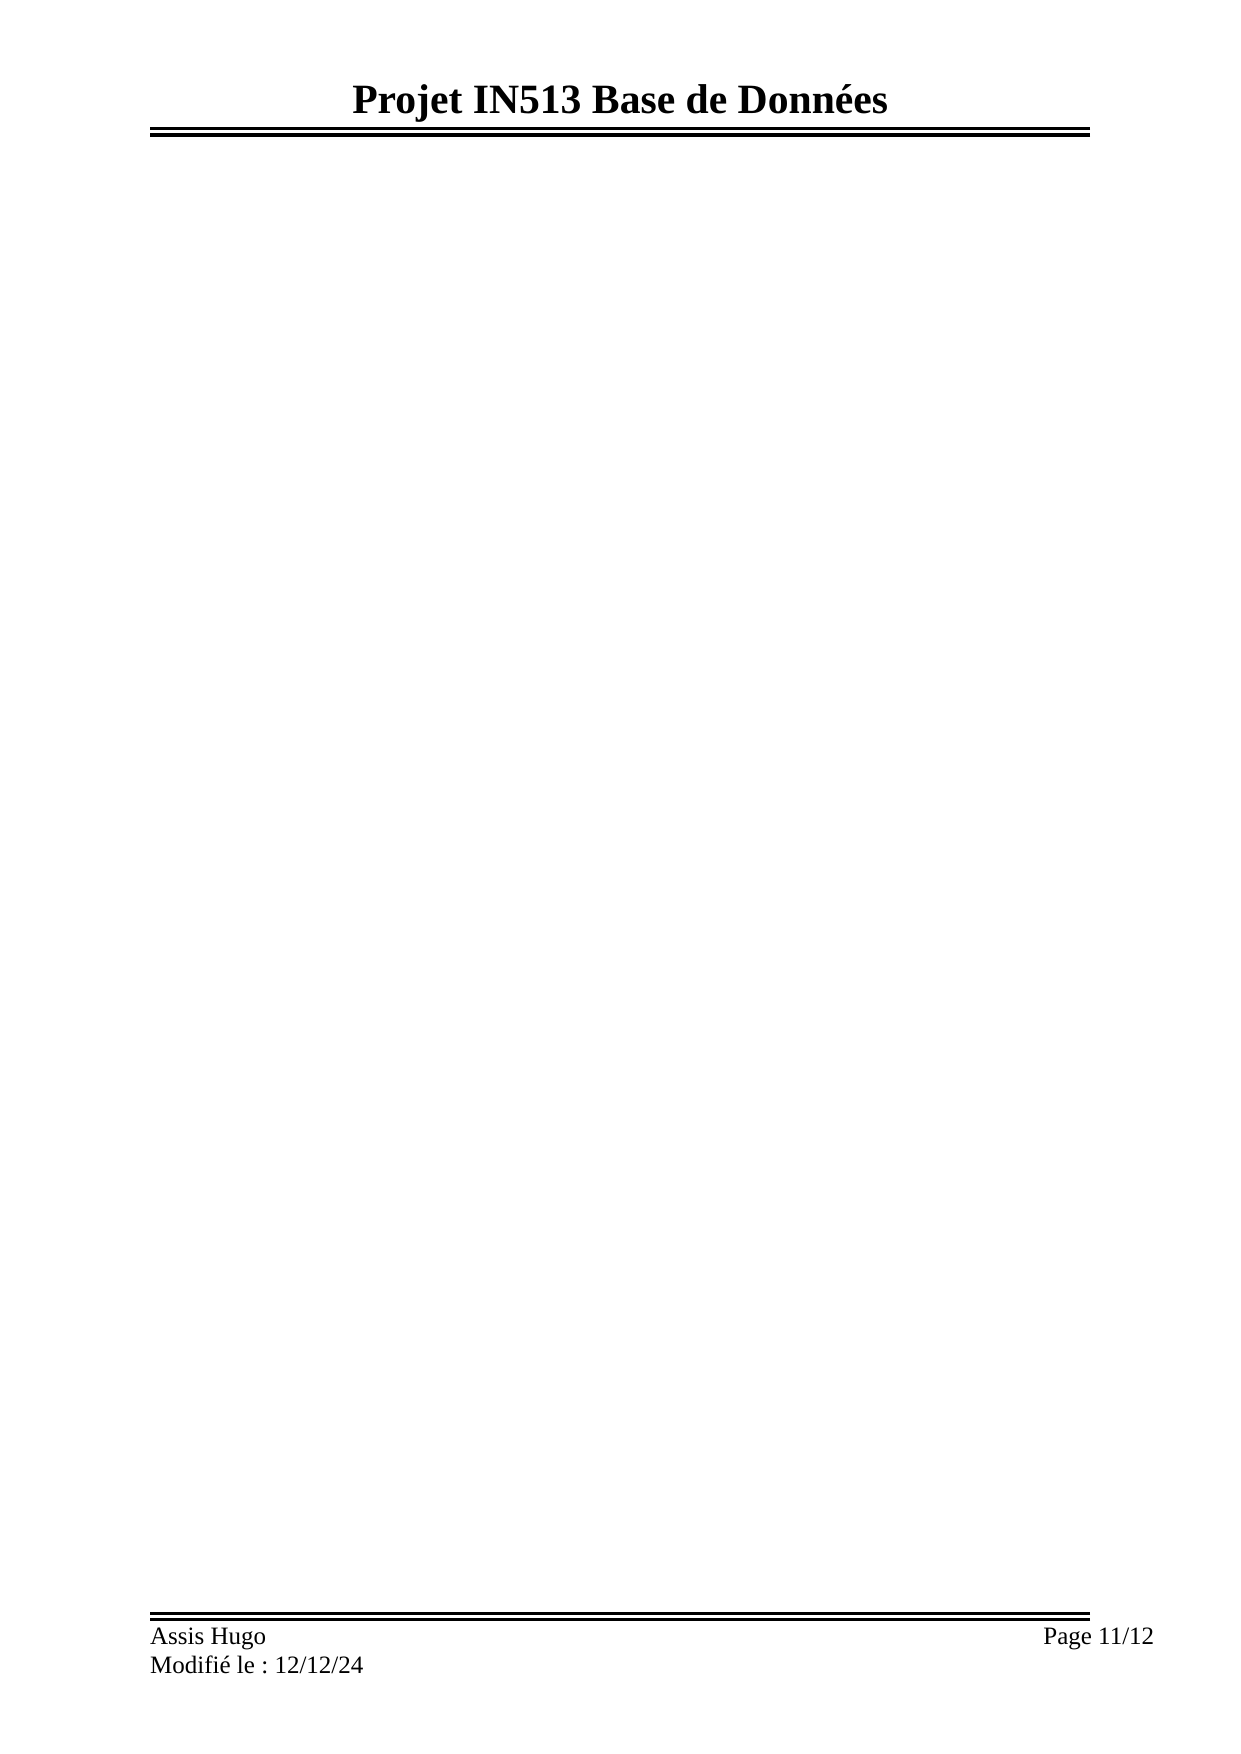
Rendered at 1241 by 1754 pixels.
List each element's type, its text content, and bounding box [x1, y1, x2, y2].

text RAISE_APPLICATION_ERROR(-20004, 'Le numéro de Sécurité Sociale contient des erreurs ! La clé vaut: ' || check_digits || ' elle devrait être de: ' || calculated_check); [224, 1368, 1090, 1417]
list Création des triggers : [210, 226, 1090, 259]
text DECLARE [224, 598, 1090, 622]
list Second trigger [224, 1465, 1090, 1494]
text END IF; [224, 1032, 1090, 1056]
text IF NOT REGEXP_LIKE(numeric_part, '^[0-9]+$') THEN [224, 959, 1090, 983]
text IF check_digits != calculated_check THEN [224, 1344, 1090, 1368]
text RAISE_APPLICATION_ERROR(-20003, 'Le numéro de Sécurité Sociale et la date de naissance ne correspondent pas !'); [224, 1176, 1090, 1224]
text END IF; [224, 1224, 1090, 1248]
text RAISE_APPLICATION_ERROR(-20001, 'Le numéro de Sécurité Sociale doit être de 15 caractères ! Il est de: ' || LENGTH(:NEW.Securite_Sociale) || ' caractères'); [224, 815, 1090, 863]
text birth_date := TO_CHAR(:NEW.Date_Naissance, 'YYMM'); [224, 1128, 1090, 1152]
text BEFORE INSERT OR UPDATE ON Client FOR EACH ROW [224, 550, 1090, 574]
text END IF; [224, 1417, 1090, 1441]
text IF TO_NUMBER(birth_date) != TO_NUMBER(date_digits) THEN [224, 1152, 1090, 1176]
list Le numéro à la fin est correct, en calculant la somme de contrôle [260, 467, 1090, 497]
text calculated_check NUMBER; -- The result of the formula calculation [224, 719, 1090, 743]
text Le premier trigger concerne la création d’une entrée dans la table CLIENT. Il faut ainsi s’assurer que le numéro de sécurité sociale soit valide. Pour cela il faut remplir les conditions suivantes : [224, 289, 1090, 378]
text IF LENGTH(:NEW.Securite_Sociale) != 15 THEN [224, 791, 1090, 815]
text numeric_part CHAR(13); -- To extract the first 13 digits [224, 622, 1090, 647]
list Le numéro est de longueur 15 [260, 378, 1090, 407]
text date_digits := SUBSTR(:NEW.Securite_Sociale, 2, 4); [224, 1104, 1090, 1128]
text calculated_check := 97 - MOD(TO_NUMBER(numeric_part), 97); [224, 1320, 1090, 1344]
text CREATE OR REPLACE TRIGGER validate_securite_sociale [224, 526, 1090, 550]
list La chaîne de caractères ne contient que des chiffres [260, 407, 1090, 437]
list Les dates de naissance dans le numéro et dans la colonne sont les mêmes [260, 437, 1090, 467]
text RAISE_APPLICATION_ERROR(-20002, 'Le numéro de Sécurité Sociale doit contenir uniquement des chiffres !'); [224, 983, 1090, 1032]
text On obtient ainsi le code suivant : [224, 497, 1090, 526]
text check_digits CHAR(2); -- To extract the last 2 digits [224, 647, 1090, 671]
text birth_date CHAR(4); -- To extract the date from the field [224, 695, 1090, 719]
text -- Compare the field and the SS number to ensure they match [224, 1080, 1090, 1104]
text -- Ensure Securite_Sociale is exactly 15 characters long [224, 767, 1090, 791]
text -- Ensure the numeric part is valid (contains only digits) [224, 911, 1090, 935]
text END; [224, 1441, 1090, 1465]
text numeric_part := SUBSTR(:NEW.Securite_Sociale, 1, 13); [224, 935, 1090, 959]
text -- Compare the calculated check digits with the provided ones [224, 1272, 1090, 1296]
text END IF; [224, 863, 1090, 887]
text BEGIN [224, 743, 1090, 767]
list Nombre Sécurité Sociale [224, 259, 1090, 289]
text date_digits CHAR(4); -- To extract the date from the SS number [224, 671, 1090, 695]
text check_digits := TO_NUMBER(SUBSTR(:NEW.Securite_Sociale, 14, 2)); [224, 1296, 1090, 1320]
